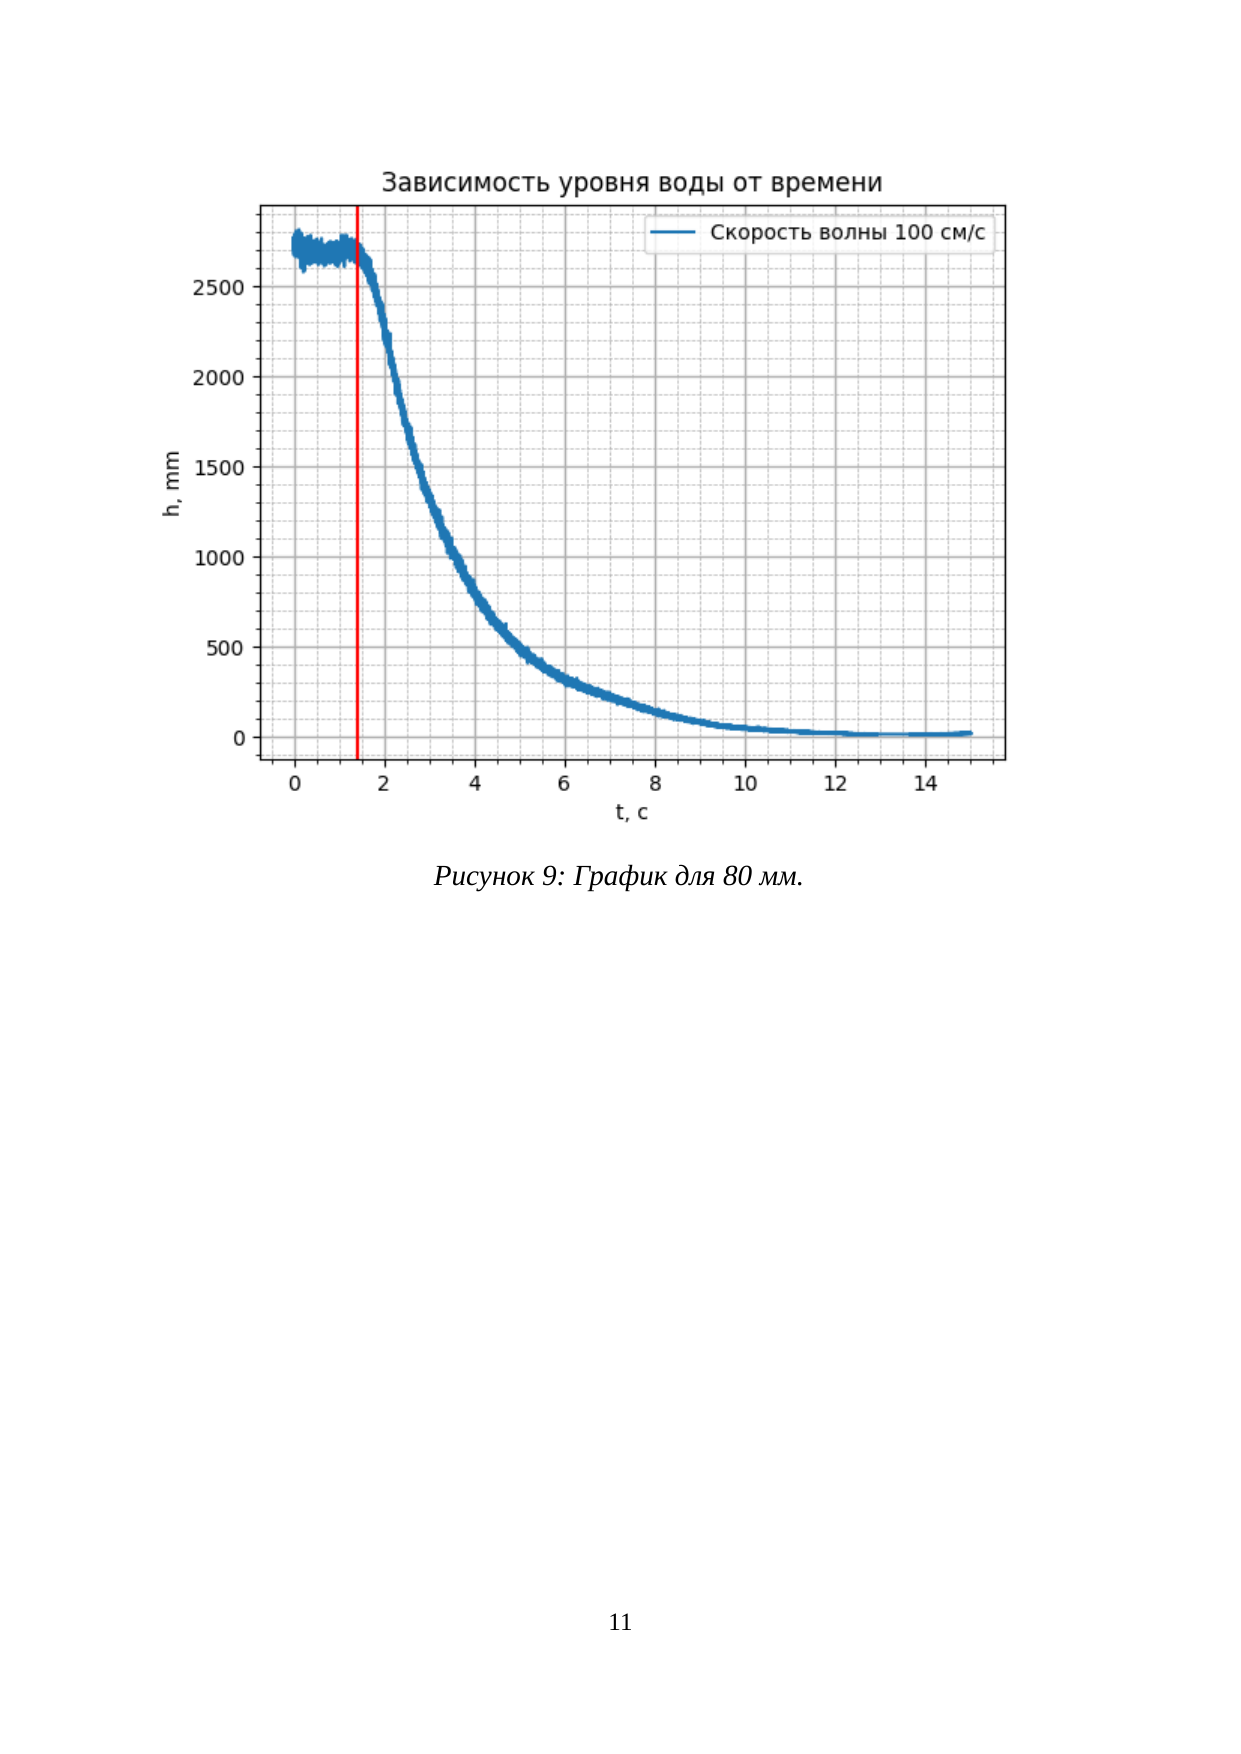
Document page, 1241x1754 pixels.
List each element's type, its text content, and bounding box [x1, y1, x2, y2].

picture [140, 118, 1100, 839]
text Рисунок 9: График для 80 мм. [118, 858, 1122, 891]
